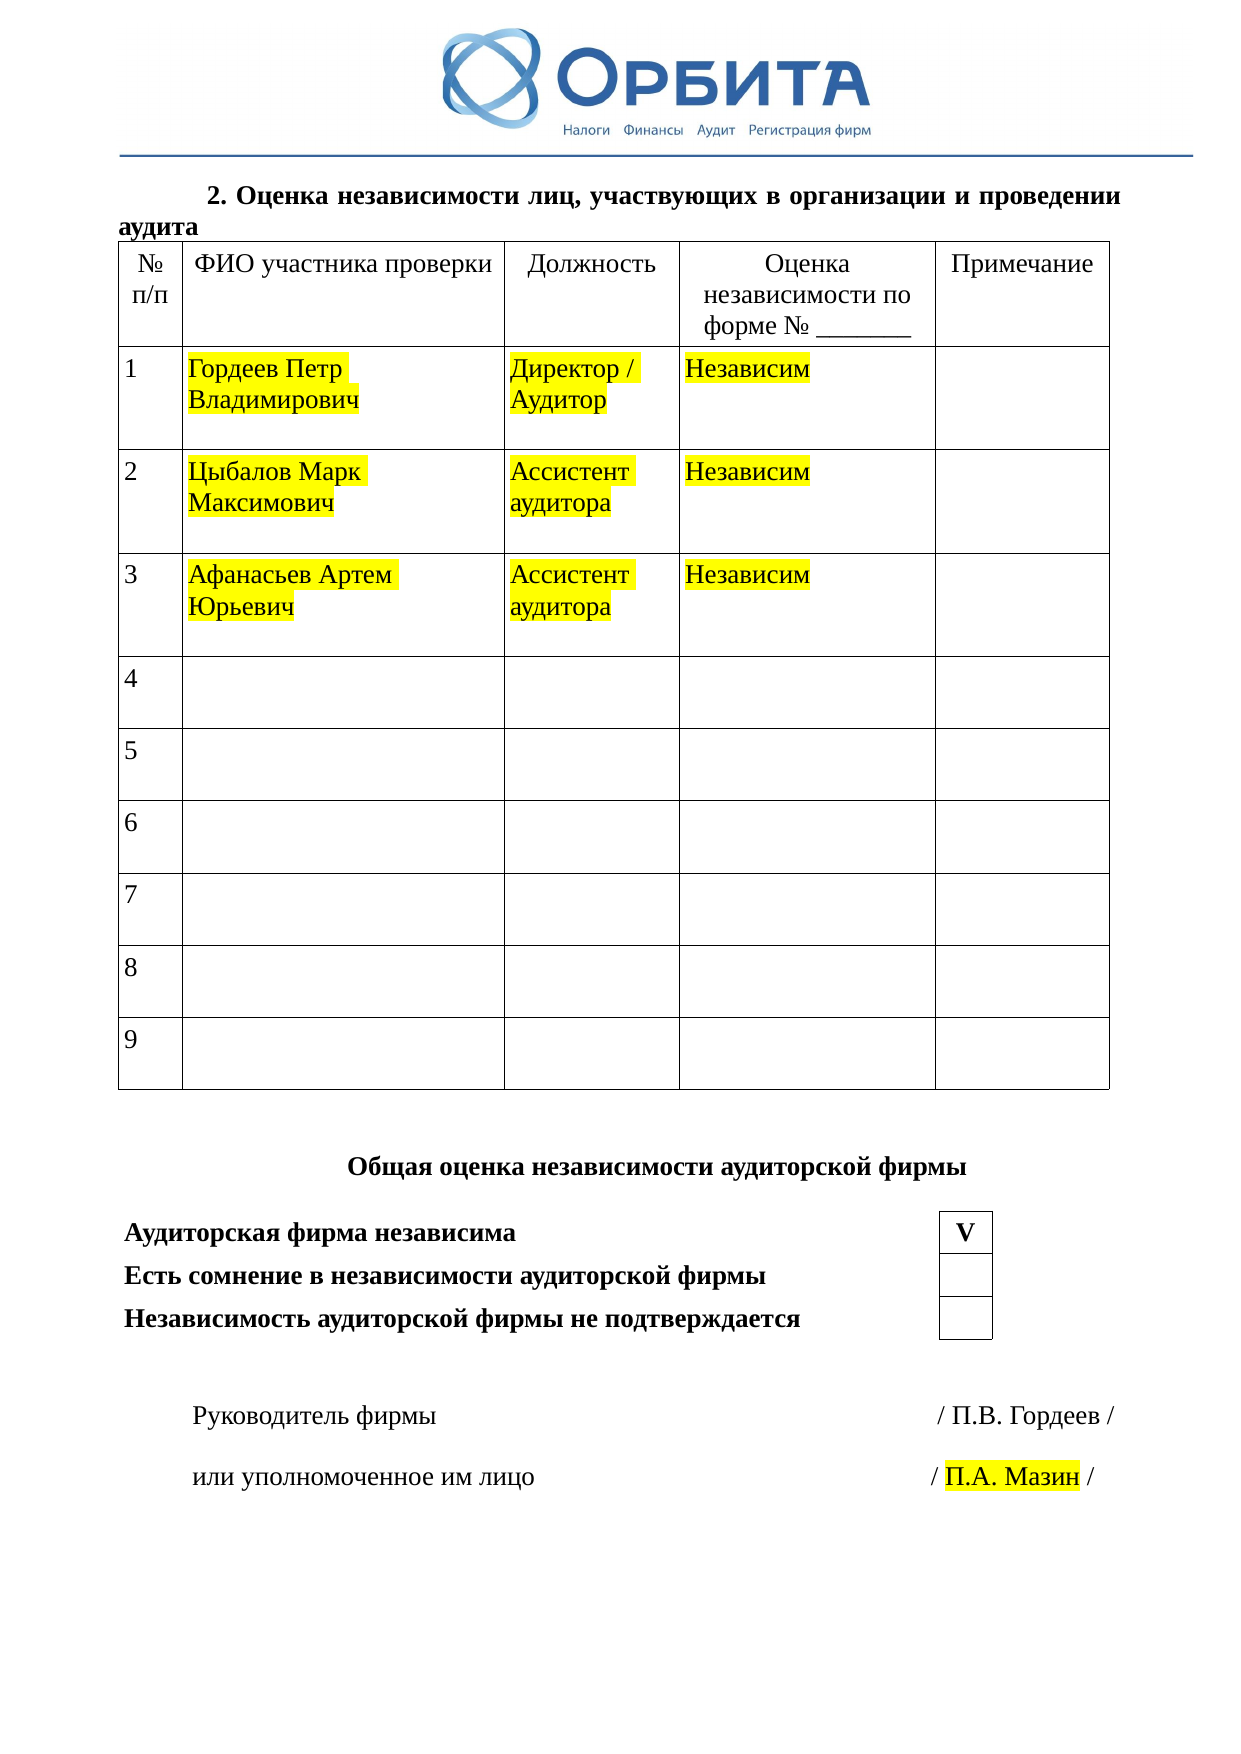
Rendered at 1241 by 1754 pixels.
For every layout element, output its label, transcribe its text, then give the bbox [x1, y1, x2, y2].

text 2. Оценка независимости лиц, участвующих в организации и проведении аудита [118, 179, 1122, 241]
table_cell [936, 874, 1109, 945]
table_cell [183, 874, 504, 945]
table_cell [505, 801, 679, 873]
text Руководитель фирмы / П.В. Гордеев / [118, 1399, 1122, 1431]
table_cell [940, 1297, 992, 1339]
table_cell [936, 450, 1109, 553]
table_cell Цыбалов Марк Максимович [183, 450, 504, 553]
table_cell [680, 729, 935, 800]
table_cell [183, 946, 504, 1017]
table_cell [936, 657, 1109, 728]
table_cell 6 [119, 801, 182, 873]
table_cell [680, 874, 935, 945]
table_cell Независим [680, 347, 935, 449]
table_cell [505, 946, 679, 1017]
table_header Оценка независимости по форме № _______ [680, 242, 935, 346]
table_cell [183, 657, 504, 728]
table_cell Есть сомнение в независимости аудиторской фирмы [118, 1253, 874, 1296]
table_header Аудиторская фирма независима [118, 1211, 874, 1253]
table_cell Независимость аудиторской фирмы не подтверждается [118, 1296, 874, 1339]
table_header [874, 1211, 939, 1253]
table_cell [936, 1018, 1109, 1089]
text Общая оценка независимости аудиторской фирмы [118, 1150, 1122, 1181]
table_cell 3 [119, 554, 182, 656]
table_cell 1 [119, 347, 182, 449]
table_cell [680, 801, 935, 873]
text или уполномоченное им лицо / П.А. Мазин / [118, 1460, 1122, 1491]
table_header Примечание [936, 242, 1109, 346]
table_cell [505, 657, 679, 728]
table_header Должность [505, 242, 679, 346]
table_cell [936, 801, 1109, 873]
table_header ФИО участника проверки [183, 242, 504, 346]
table_cell Директор / Аудитор [505, 347, 679, 449]
table_cell Ассистент аудитора [505, 450, 679, 553]
table_cell Гордеев Петр Владимирович [183, 347, 504, 449]
table_cell Афанасьев Артем Юрьевич [183, 554, 504, 656]
table_header № п/п [119, 242, 182, 346]
table_cell [183, 801, 504, 873]
table_cell Ассистент аудитора [505, 554, 679, 656]
table_cell 9 [119, 1018, 182, 1089]
table_cell [936, 729, 1109, 800]
table_cell 2 [119, 450, 182, 553]
table_cell Независим [680, 554, 935, 656]
table_cell [505, 874, 679, 945]
table_cell [940, 1254, 992, 1296]
table_cell [680, 946, 935, 1017]
table_cell [183, 729, 504, 800]
table_cell [936, 347, 1109, 449]
table_cell Независим [680, 450, 935, 553]
table_cell 5 [119, 729, 182, 800]
table_cell [505, 729, 679, 800]
table_cell [874, 1296, 939, 1339]
picture [115, 23, 1194, 157]
table_cell [680, 1018, 935, 1089]
table_cell 4 [119, 657, 182, 728]
table_cell [874, 1253, 939, 1296]
table_cell 7 [119, 874, 182, 945]
table_cell [936, 946, 1109, 1017]
table_cell 8 [119, 946, 182, 1017]
table_cell [680, 657, 935, 728]
table_header V [940, 1212, 992, 1253]
table_cell [936, 554, 1109, 656]
table_cell [183, 1018, 504, 1089]
table_cell [505, 1018, 679, 1089]
